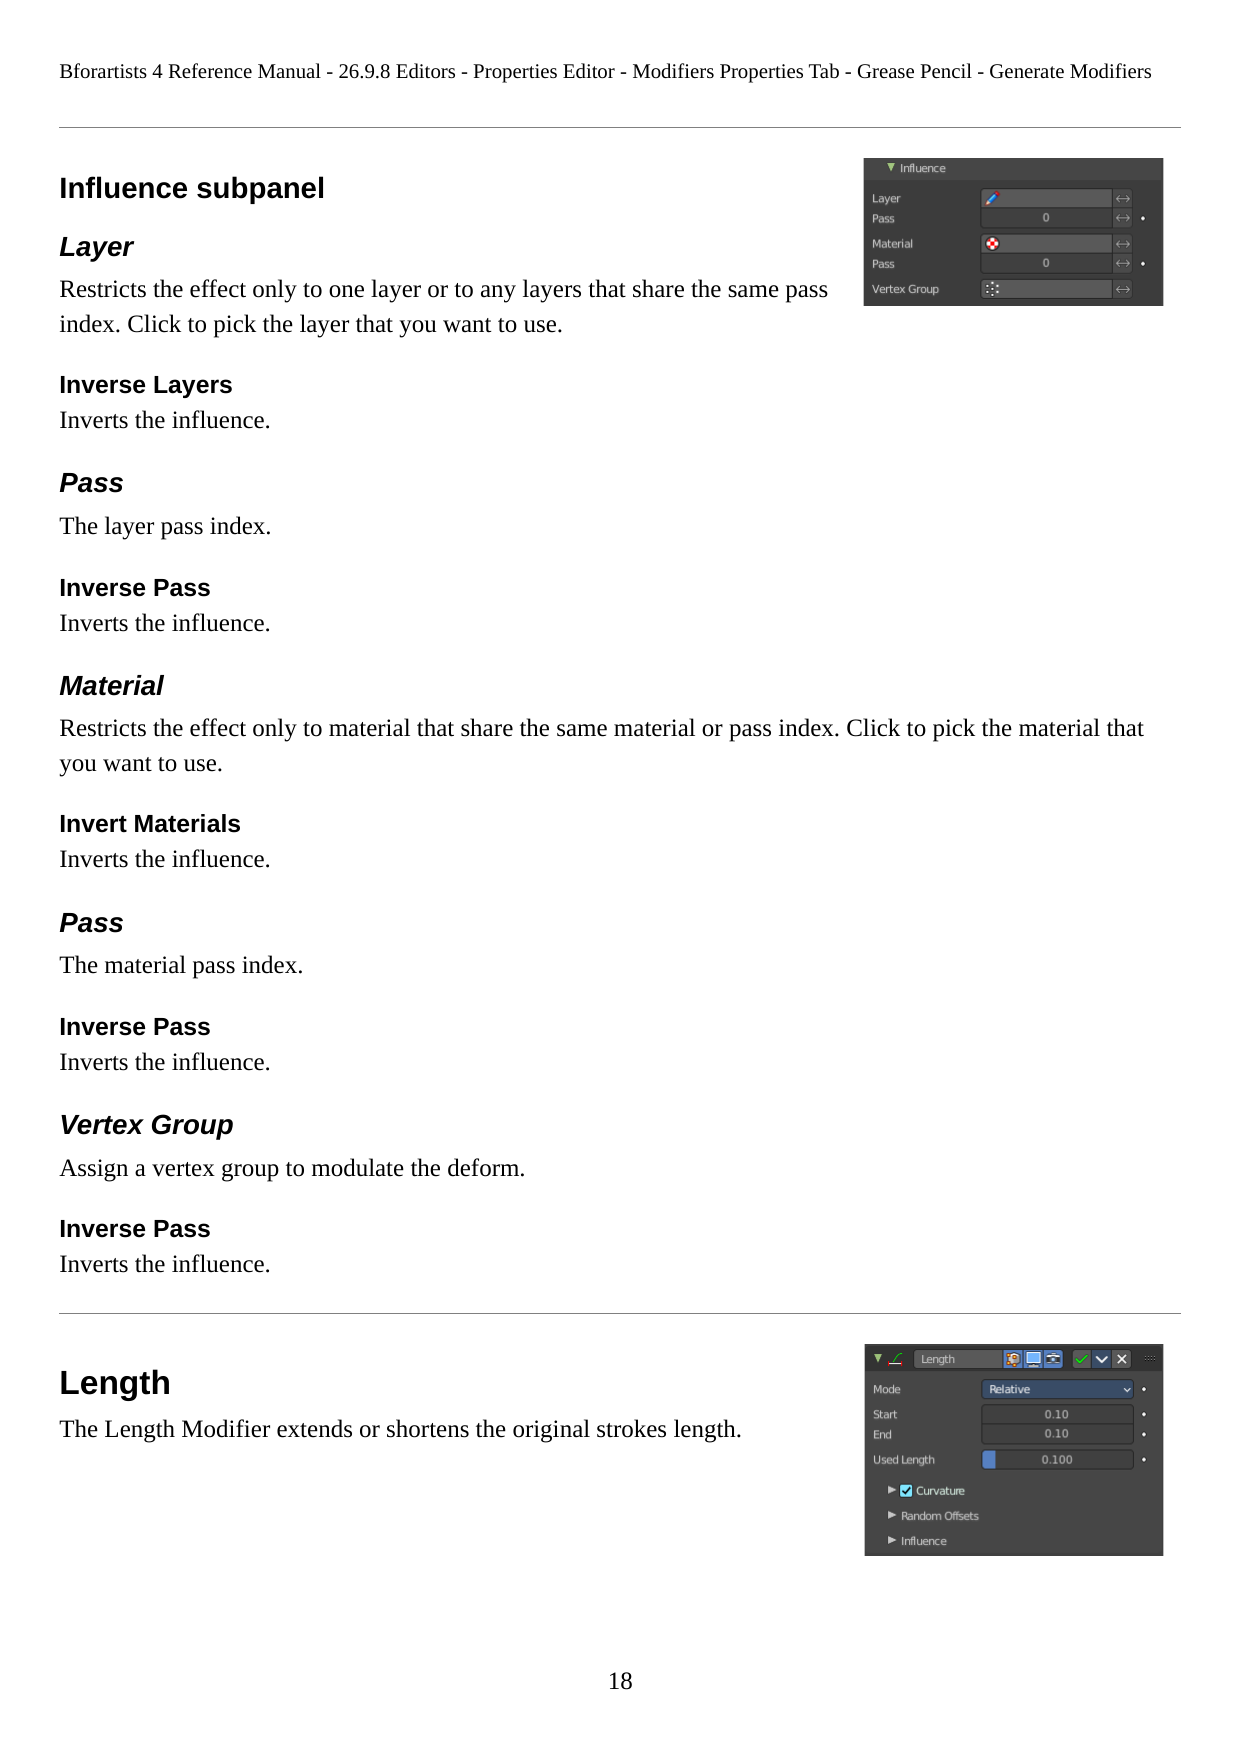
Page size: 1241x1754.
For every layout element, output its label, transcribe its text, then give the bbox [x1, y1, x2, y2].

subtitle Inverse Pass [59, 573, 1181, 601]
subtitle [1164, 230, 1181, 262]
text Inverts the influence. [59, 844, 1181, 873]
text Assign a vertex group to modulate the deform. [59, 1153, 1181, 1181]
subtitle Inverse Pass [59, 1214, 1181, 1243]
subtitle Invert Materials [59, 809, 1181, 838]
subtitle [1164, 1363, 1181, 1402]
text Restricts the effect only to material that share the same material or pass index. Click to pick the material that you want to use. [59, 713, 1181, 777]
subtitle Inverse Pass [59, 1012, 1181, 1040]
subtitle Layer [59, 230, 863, 262]
subtitle Pass [59, 467, 1181, 499]
subtitle Material [59, 669, 1181, 701]
text The Length Modifier extends or shortens the original strokes length. [59, 1414, 864, 1443]
text Restricts the effect only to one layer or to any layers that share the same pass index. Click to pick the layer that you want to use. [59, 274, 1181, 338]
subtitle Length [59, 1363, 864, 1402]
text Inverts the influence. [59, 405, 1181, 434]
picture [864, 1344, 1164, 1556]
text The layer pass index. [59, 511, 1181, 540]
text The material pass index. [59, 950, 1181, 979]
subtitle Influence subpanel [59, 171, 863, 205]
text Inverts the influence. [59, 608, 1181, 636]
subtitle Vertex Group [59, 1108, 1181, 1140]
subtitle Inverse Layers [59, 371, 1181, 399]
text Inverts the influence. [59, 1249, 1181, 1278]
text Inverts the influence. [59, 1047, 1181, 1075]
picture [863, 158, 1164, 306]
subtitle [1164, 171, 1181, 205]
subtitle Pass [59, 906, 1181, 938]
